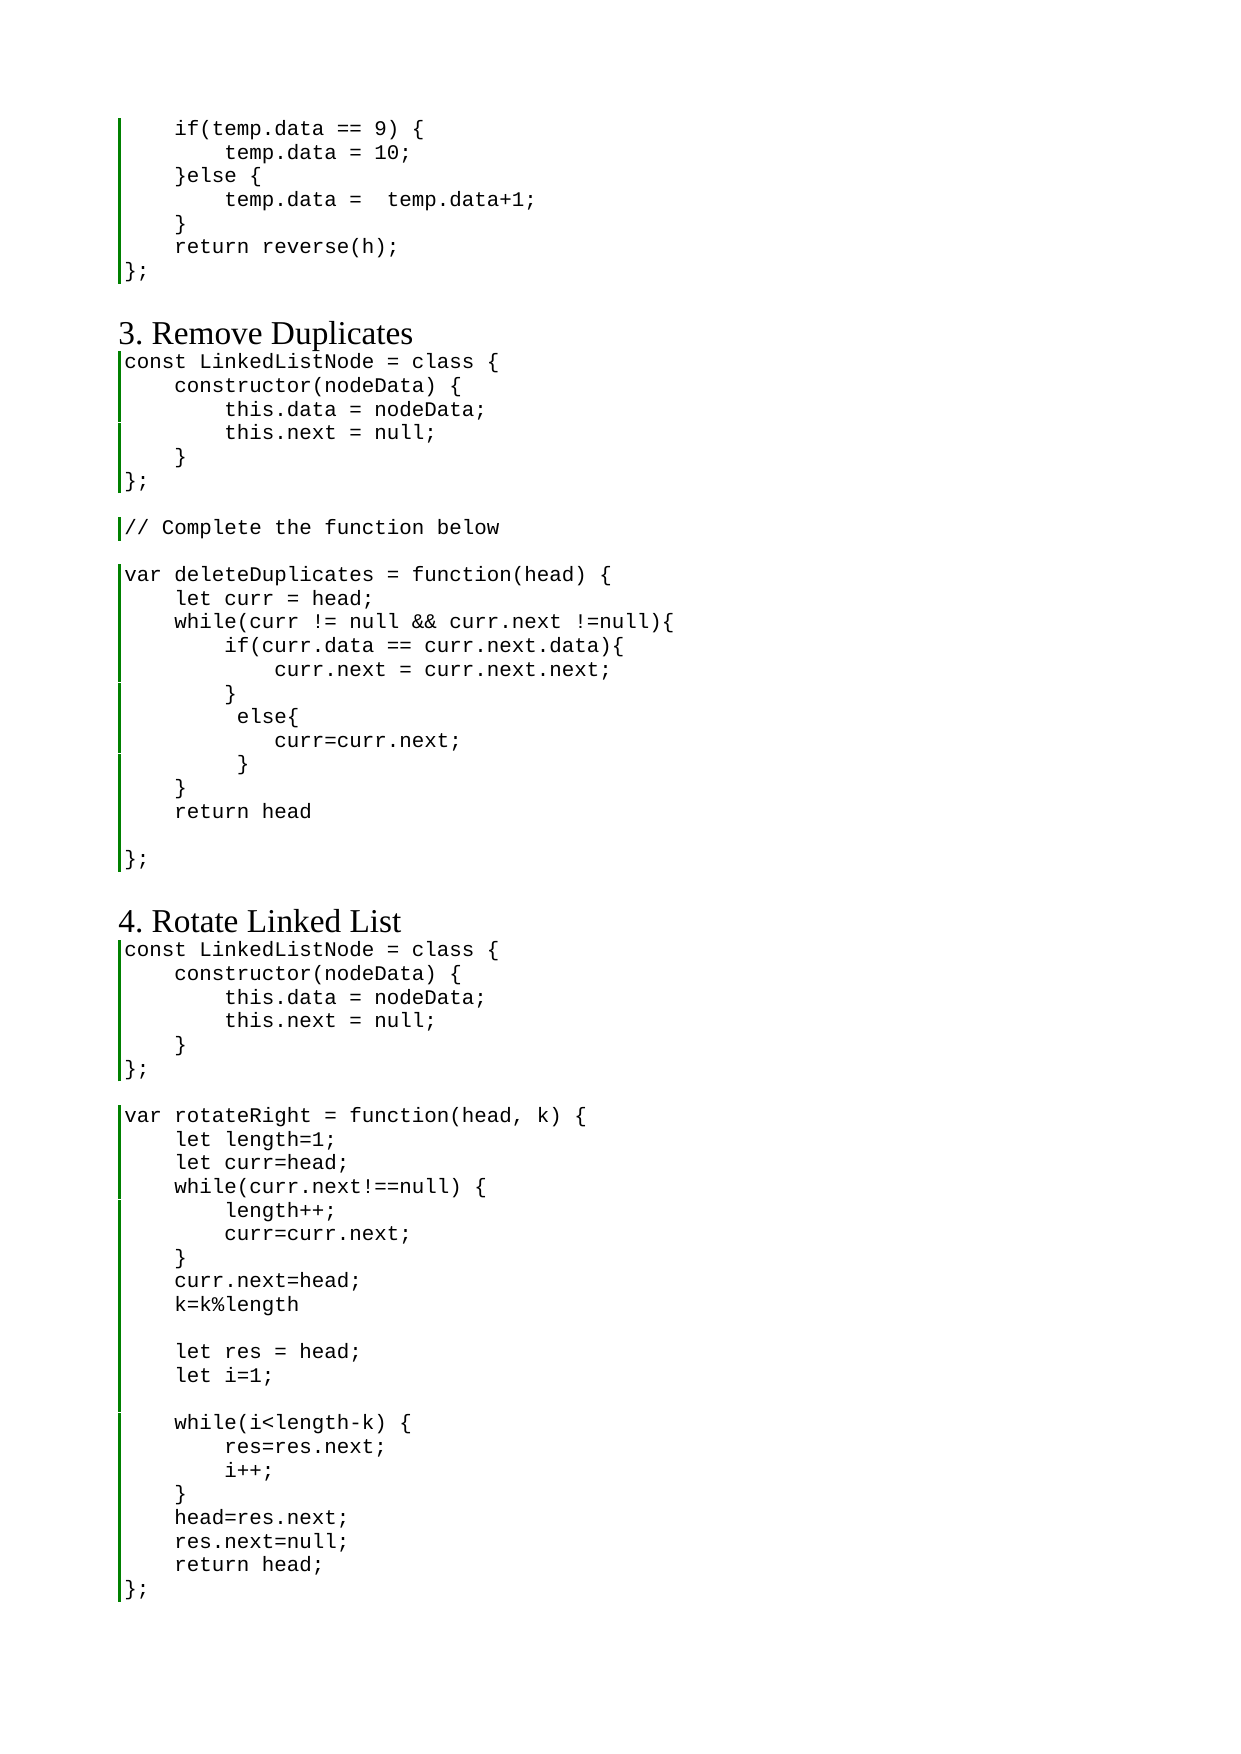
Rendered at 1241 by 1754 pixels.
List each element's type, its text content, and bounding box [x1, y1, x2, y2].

text } [121, 1483, 1122, 1507]
text this.next = null; [121, 1010, 1122, 1034]
text let res = head; [121, 1341, 1122, 1365]
text } [119, 682, 1122, 706]
text // Complete the function below [121, 517, 1122, 541]
text length++; [119, 1199, 1122, 1223]
text }; [121, 260, 1122, 284]
text constructor(nodeData) { [121, 375, 1122, 399]
text }; [121, 1058, 1122, 1081]
text else{ [121, 706, 1122, 730]
text } [121, 1247, 1122, 1271]
text temp.data = 10; [121, 142, 1122, 165]
text while(curr.next!==null) { [121, 1176, 1122, 1199]
text if(temp.data == 9) { [121, 118, 1122, 142]
text return head; [121, 1554, 1122, 1578]
text let curr = head; [121, 588, 1122, 612]
text curr=curr.next; [121, 730, 1122, 753]
text }; [121, 848, 1122, 872]
text head=res.next; [121, 1507, 1122, 1531]
text temp.data = temp.data+1; [121, 189, 1122, 213]
text k=k%length [121, 1294, 1122, 1318]
text return reverse(h); [121, 236, 1122, 260]
text let length=1; [121, 1129, 1122, 1152]
text i++; [121, 1460, 1122, 1483]
text curr=curr.next; [121, 1223, 1122, 1247]
text this.data = nodeData; [121, 399, 1122, 422]
text } [121, 1034, 1122, 1058]
text return head [121, 801, 1122, 824]
text 3. Remove Duplicates [118, 313, 1122, 351]
text this.next = null; [119, 422, 1122, 446]
text constructor(nodeData) { [121, 963, 1122, 987]
text curr.next = curr.next.next; [121, 659, 1122, 682]
text 4. Rotate Linked List [118, 901, 1122, 939]
text }; [121, 1578, 1122, 1602]
text var deleteDuplicates = function(head) { [121, 564, 1122, 588]
text if(curr.data == curr.next.data){ [121, 635, 1122, 659]
text let curr=head; [121, 1152, 1122, 1176]
text res.next=null; [121, 1531, 1122, 1554]
text const LinkedListNode = class { [121, 351, 1122, 375]
text let i=1; [121, 1365, 1122, 1389]
text res=res.next; [121, 1436, 1122, 1460]
text const LinkedListNode = class { [118, 939, 1122, 963]
text while(curr != null && curr.next !=null){ [121, 612, 1122, 635]
text } [121, 446, 1122, 470]
text curr.next=head; [121, 1271, 1122, 1294]
text } [121, 777, 1122, 801]
text }; [121, 470, 1122, 493]
text this.data = nodeData; [121, 987, 1122, 1010]
text } [121, 213, 1122, 236]
text }else { [121, 165, 1122, 189]
text while(i<length-k) { [119, 1412, 1122, 1436]
text var rotateRight = function(head, k) { [121, 1105, 1122, 1129]
text } [119, 753, 1122, 777]
